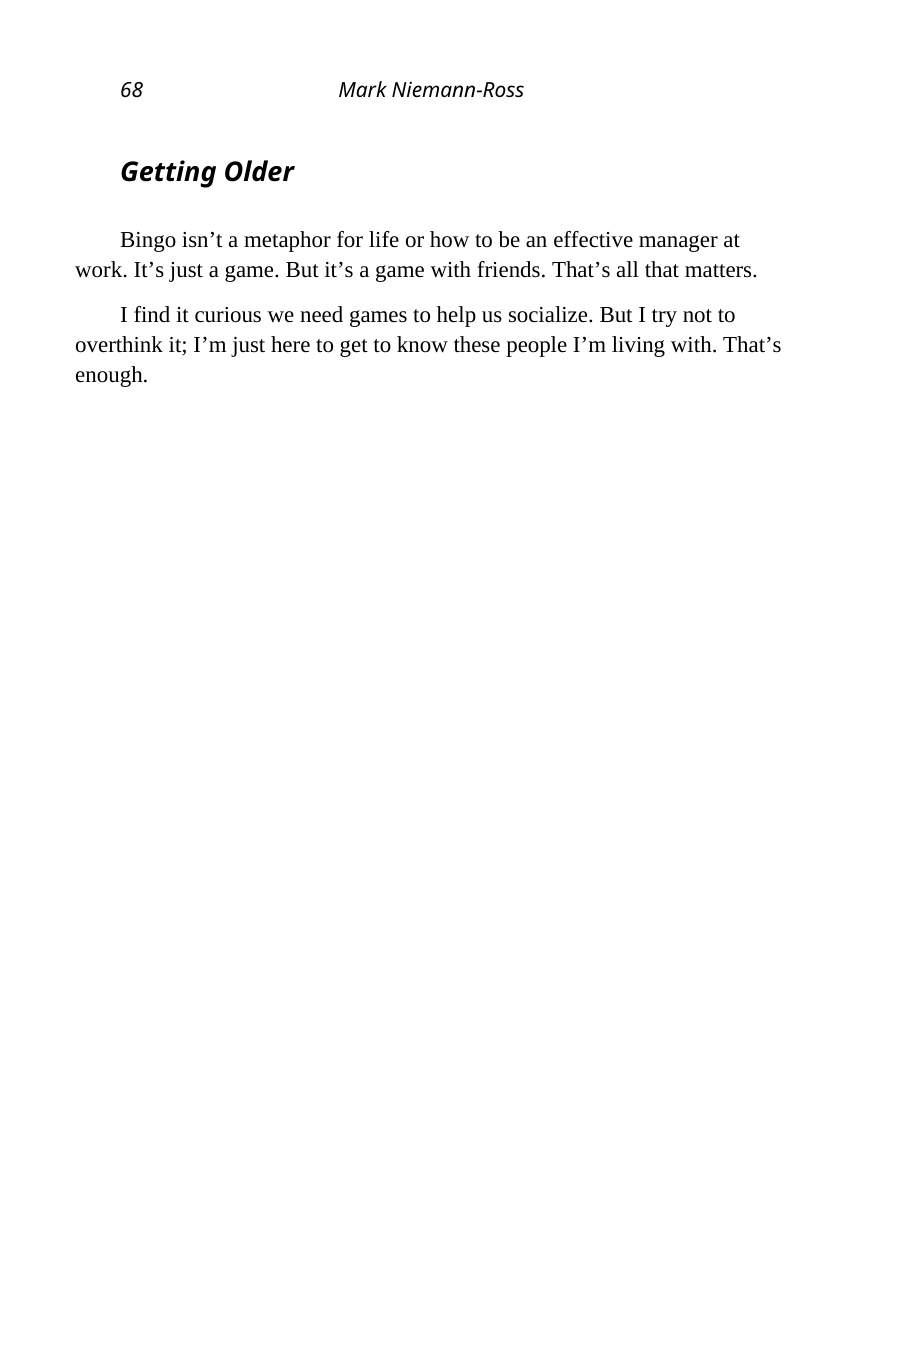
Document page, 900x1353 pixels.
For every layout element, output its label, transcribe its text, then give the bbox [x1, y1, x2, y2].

text Bingo isn’t a metaphor for life or how to be an effective manager at work. It’s just a game. But it’s a game with friends. That’s all that matters. [75, 226, 787, 282]
text I find it curious we need games to help us socialize. But I try not to overthink it; I’m just here to get to know these people I’m living with. That’s enough. [75, 301, 787, 388]
subtitle Getting Older [75, 152, 787, 189]
